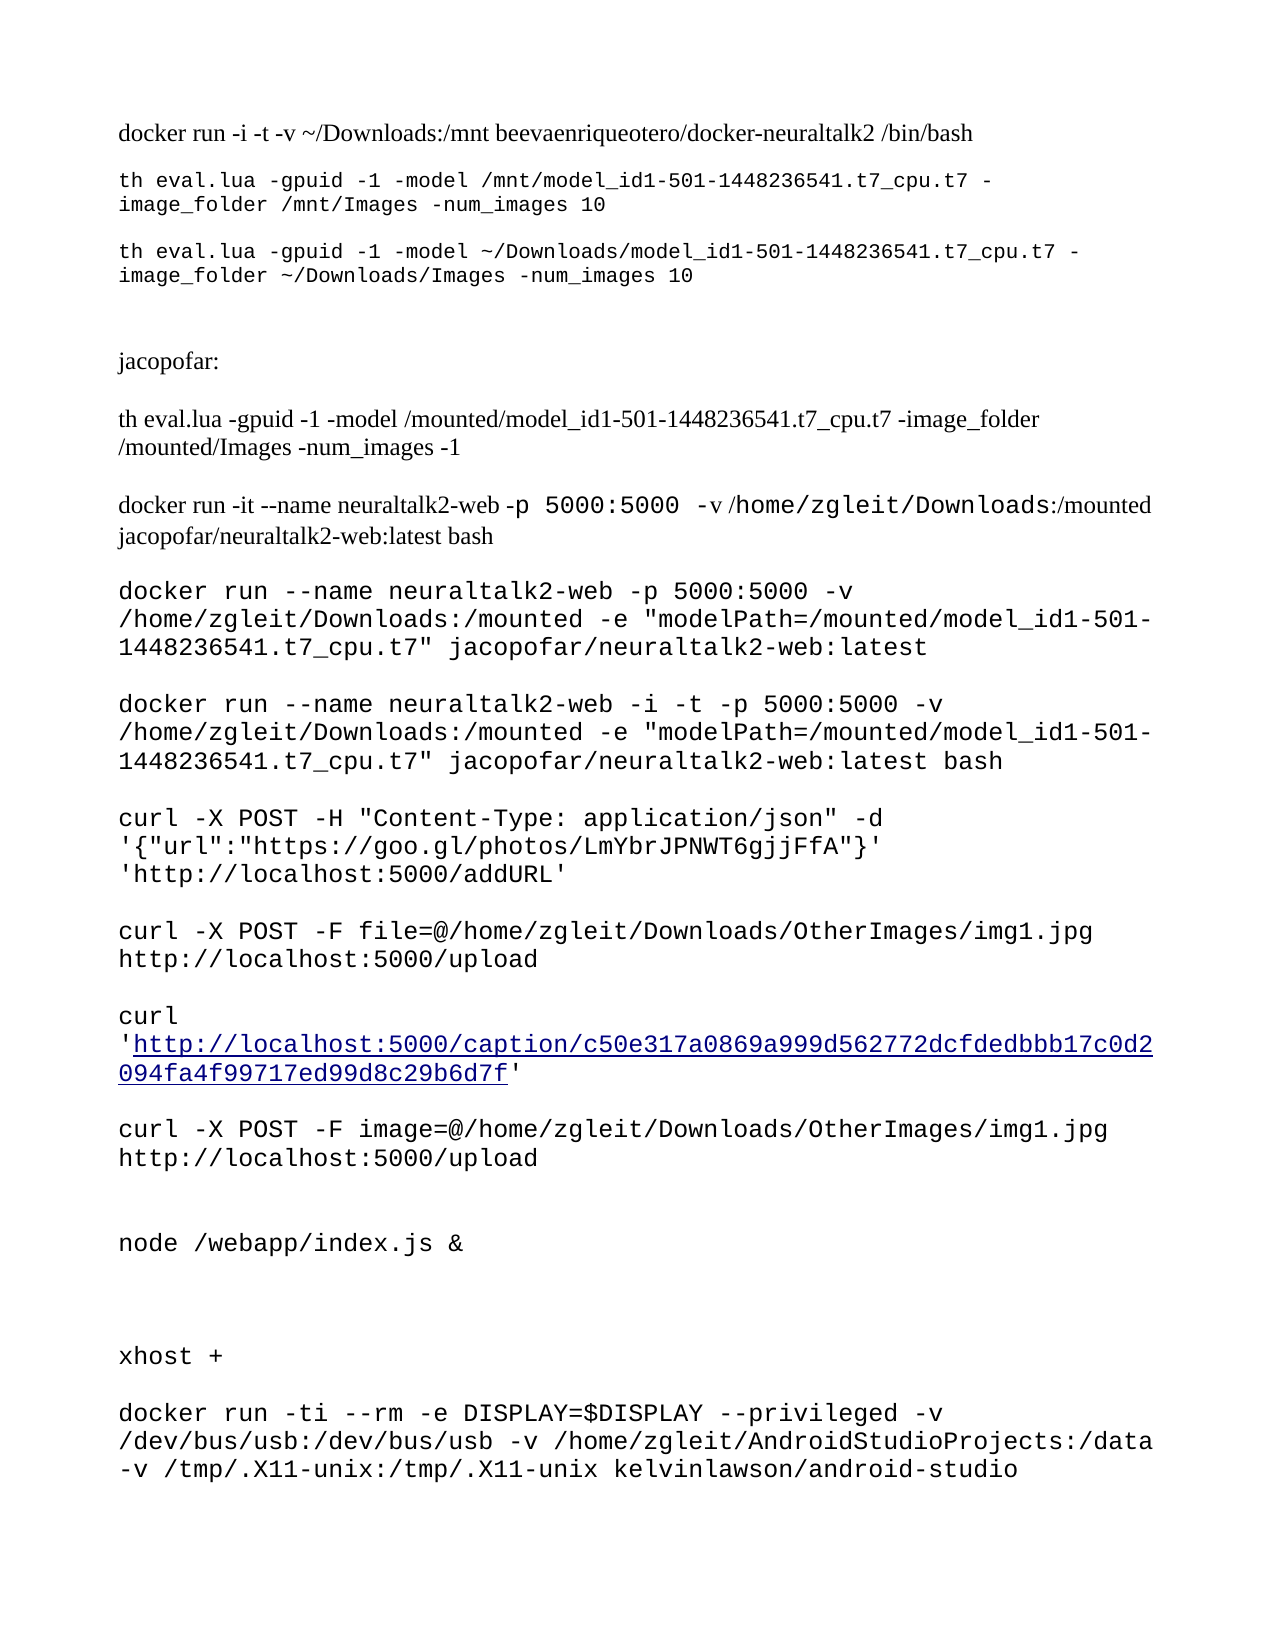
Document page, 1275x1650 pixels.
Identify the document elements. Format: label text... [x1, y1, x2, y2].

text node /webapp/index.js & [118, 1230, 1157, 1259]
text th eval.lua -gpuid -1 -model ~/Downloads/model_id1-501-1448236541.t7_cpu.t7 -image_folder ~/Downloads/Images -num_images 10 [118, 241, 1157, 289]
text curl -X POST -F file=@/home/zgleit/Downloads/OtherImages/img1.jpg http://localhost:5000/upload [118, 919, 1157, 975]
text xhost + [118, 1344, 1157, 1372]
text th eval.lua -gpuid -1 -model /mnt/model_id1-501-1448236541.t7_cpu.t7 -image_folder /mnt/Images -num_images 10 [118, 171, 1157, 218]
text docker run --name neuraltalk2-web -i -t -p 5000:5000 -v /home/zgleit/Downloads:/mounted -e "modelPath=/mounted/model_id1-501-1448236541.t7_cpu.t7" jacopofar/neuraltalk2-web:latest bash [118, 692, 1157, 777]
text curl -X POST -H "Content-Type: application/json" -d '{"url":"https://goo.gl/photos/LmYbrJPNWT6gjjFfA"}' 'http://localhost:5000/addURL' [118, 805, 1157, 890]
text curl -X POST -F image=@/home/zgleit/Downloads/OtherImages/img1.jpg http://localhost:5000/upload [118, 1117, 1157, 1174]
text docker run --name neuraltalk2-web -p 5000:5000 -v /home/zgleit/Downloads:/mounted -e "modelPath=/mounted/model_id1-501-1448236541.t7_cpu.t7" jacopofar/neuraltalk2-web:latest [118, 578, 1157, 663]
text docker run -ti --rm -e DISPLAY=$DISPLAY --privileged -v /dev/bus/usb:/dev/bus/usb -v /home/zgleit/AndroidStudioProjects:/data -v /tmp/.X11-unix:/tmp/.X11-unix kelvinlawson/android-studio [118, 1400, 1157, 1485]
text jacopofar: [118, 346, 1157, 375]
text docker run -it --name neuraltalk2-web -p 5000:5000 -v /home/zgleit/Downloads:/mounted jacopofar/neuraltalk2-web:latest bash [118, 490, 1157, 549]
text curl 'http://localhost:5000/caption/c50e317a0869a999d562772dcfdedbbb17c0d2094fa4f99717ed99d8c29b6d7f' [118, 1004, 1157, 1089]
text th eval.lua -gpuid -1 -model /mounted/model_id1-501-1448236541.t7_cpu.t7 -image_folder /mounted/Images -num_images -1 [118, 404, 1157, 461]
text docker run -i -t -v ~/Downloads:/mnt beevaenriqueotero/docker-neuraltalk2 /bin/bash [118, 118, 1157, 147]
